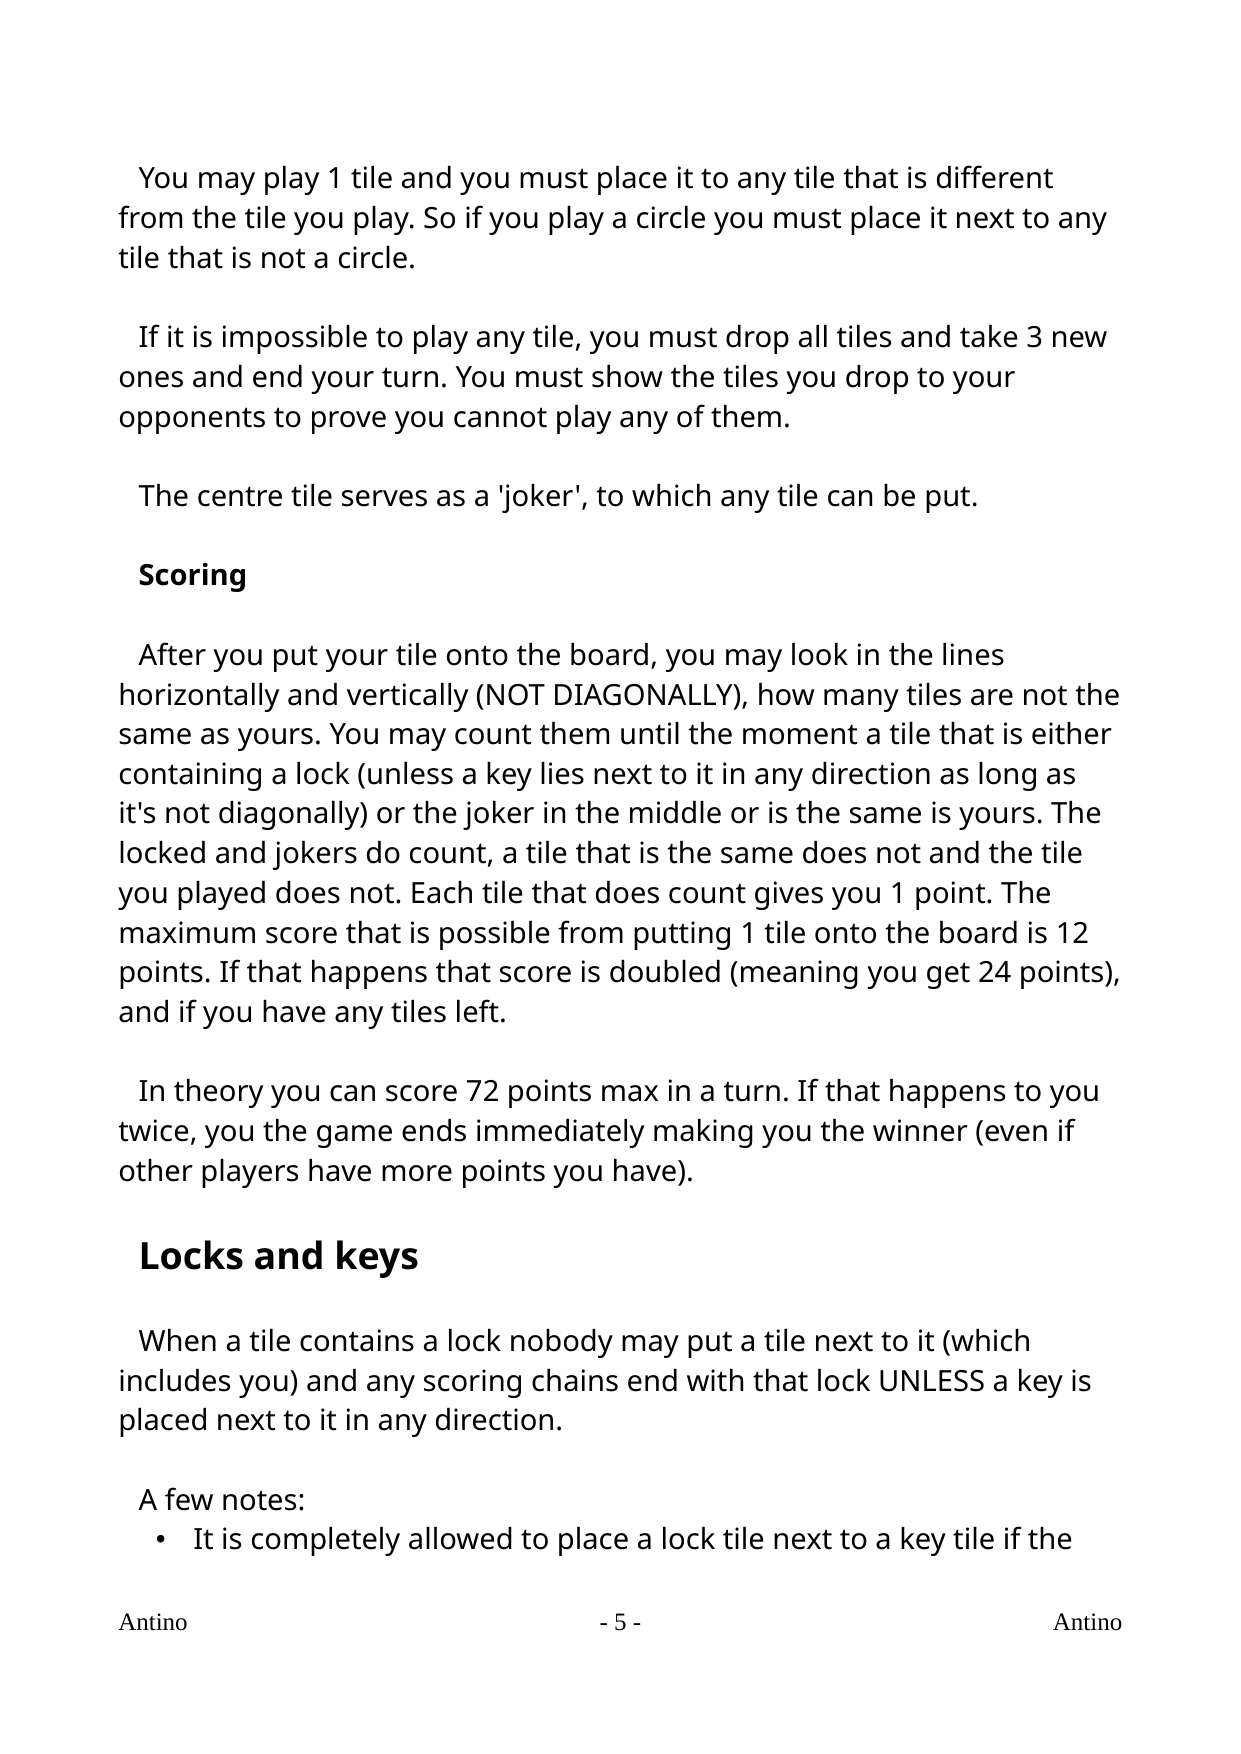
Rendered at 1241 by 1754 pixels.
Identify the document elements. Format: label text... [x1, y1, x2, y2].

text Locks and keys [118, 1229, 1122, 1280]
text The centre tile serves as a 'joker', to which any tile can be put. [118, 475, 1122, 515]
list It is completely allowed to place a lock tile next to a key tile if the [156, 1518, 1122, 1558]
text In theory you can score 72 points max in a turn. If that happens to you twice, you the game ends immediately making you the winner (even if other players have more points you have). [118, 1071, 1122, 1190]
text A few notes: [118, 1479, 1122, 1518]
text You may play 1 tile and you must place it to any tile that is different from the tile you play. So if you play a circle you must place it next to any tile that is not a circle. [118, 158, 1122, 277]
text Scoring [118, 555, 1122, 594]
text If it is impossible to play any tile, you must drop all tiles and take 3 new ones and end your turn. You must show the tiles you drop to your opponents to prove you cannot play any of them. [118, 317, 1122, 436]
text After you put your tile onto the board, you may look in the lines horizontally and vertically (NOT DIAGONALLY), how many tiles are not the same as yours. You may count them until the moment a tile that is either containing a lock (unless a key lies next to it in any direction as long as it's not diagonally) or the joker in the middle or is the same is yours. The locked and jokers do count, a tile that is the same does not and the tile you played does not. Each tile that does count gives you 1 point. The maximum score that is possible from putting 1 tile onto the board is 12 points. If that happens that score is doubled (meaning you get 24 points), and if you have any tiles left. [118, 634, 1122, 1031]
text When a tile contains a lock nobody may put a tile next to it (which includes you) and any scoring chains end with that lock UNLESS a key is placed next to it in any direction. [118, 1320, 1122, 1439]
